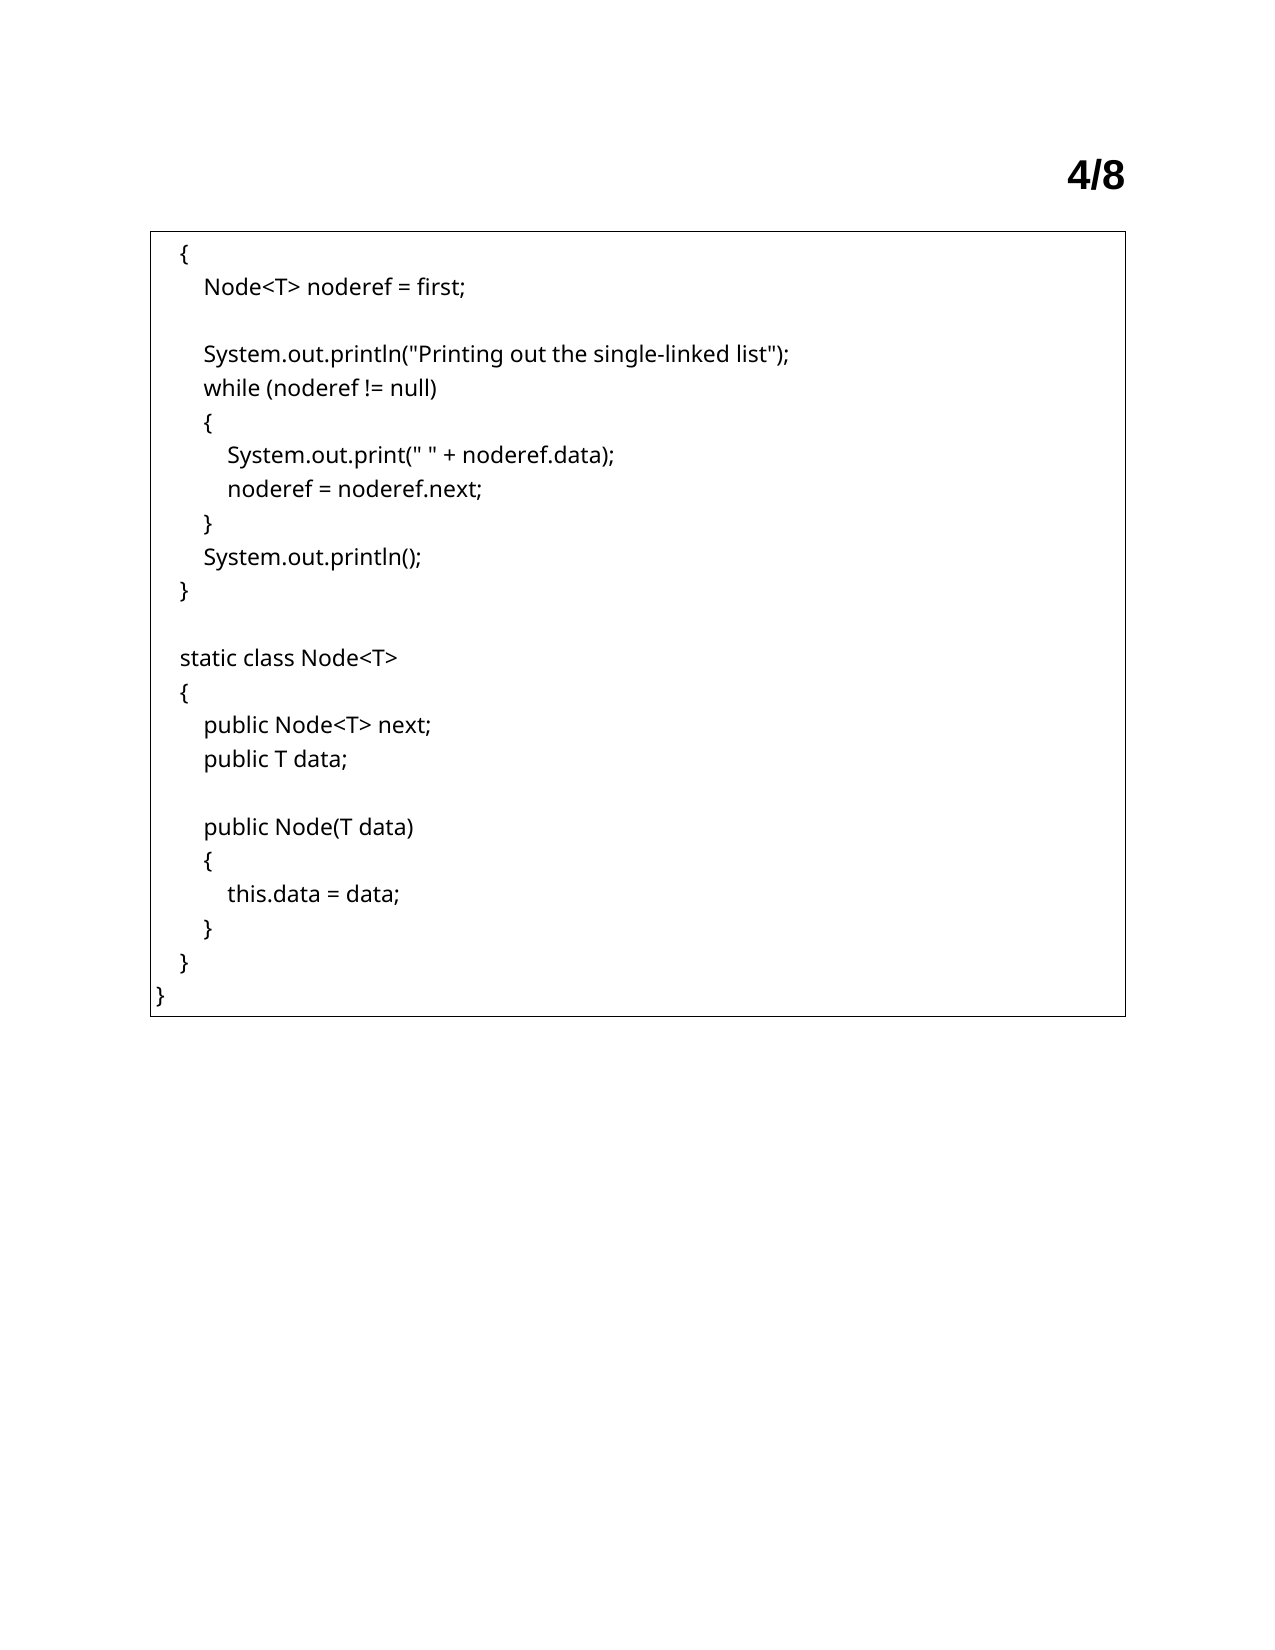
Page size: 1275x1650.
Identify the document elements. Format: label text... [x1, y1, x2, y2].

table_cell { Node<T> noderef = first; System.out.println("Printing out the single-linked list"); while (noderef != null) { System.out.print(" " + noderef.data); noderef = noderef.next; } System.out.println(); } static class Node<T> { public Node<T> next; public T data; public Node(T data) { this.data = data; } } } [151, 232, 1125, 1016]
